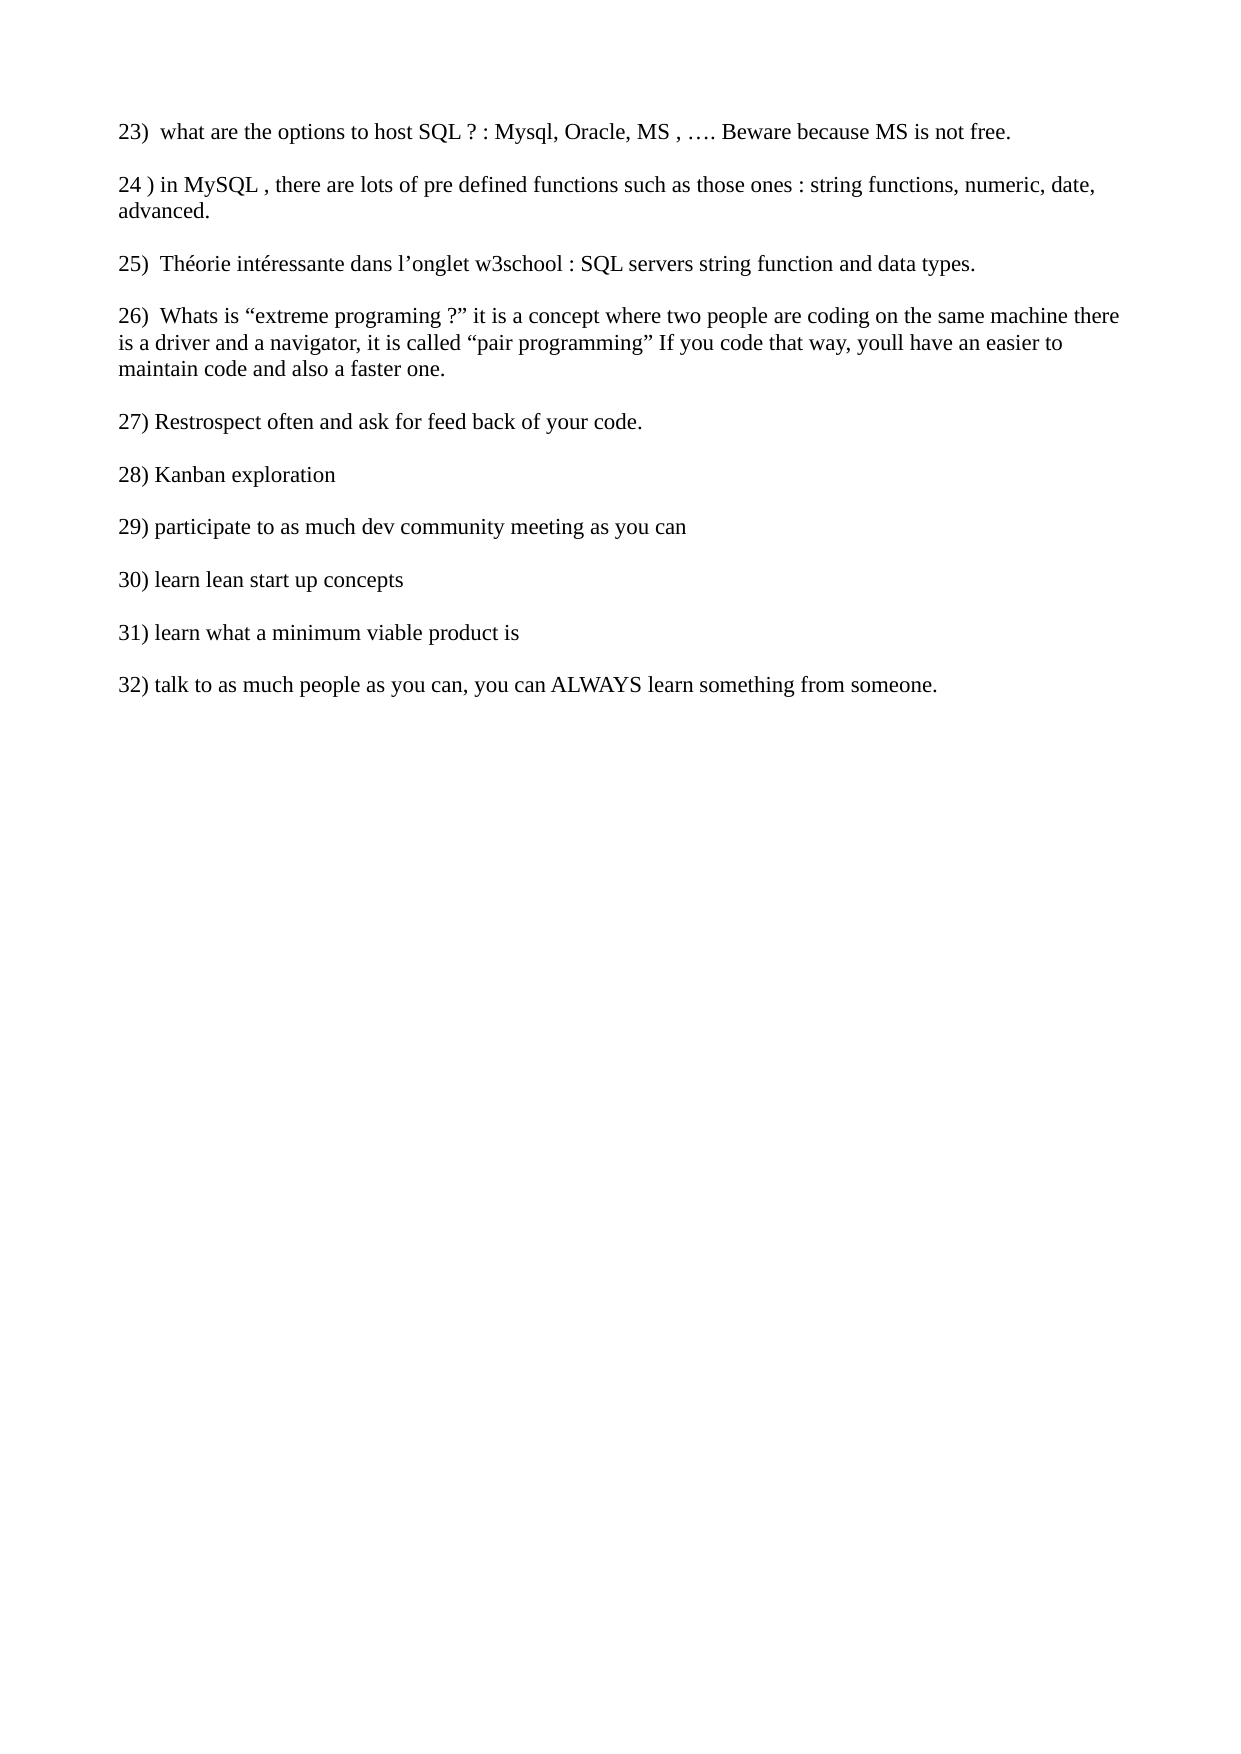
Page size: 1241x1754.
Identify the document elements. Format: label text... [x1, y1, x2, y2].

text 27) Restrospect often and ask for feed back of your code. [118, 408, 1122, 434]
text 28) Kanban exploration [118, 461, 1122, 487]
text 29) participate to as much dev community meeting as you can [118, 513, 1122, 540]
text 32) talk to as much people as you can, you can ALWAYS learn something from someone. [118, 672, 1122, 698]
text 23) what are the options to host SQL ? : Mysql, Oracle, MS , …. Beware because MS is not free. [118, 118, 1122, 144]
text 31) learn what a minimum viable product is [118, 619, 1122, 645]
text 26) Whats is “extreme programing ?” it is a concept where two people are coding on the same machine there is a driver and a navigator, it is called “pair programming” If you code that way, youll have an easier to maintain code and also a faster one. [118, 303, 1122, 382]
text 25) Théorie intéressante dans l’onglet w3school : SQL servers string function and data types. [118, 250, 1122, 276]
text 30) learn lean start up concepts [118, 566, 1122, 592]
text 24 ) in MySQL , there are lots of pre defined functions such as those ones : string functions, numeric, date, advanced. [118, 171, 1122, 223]
